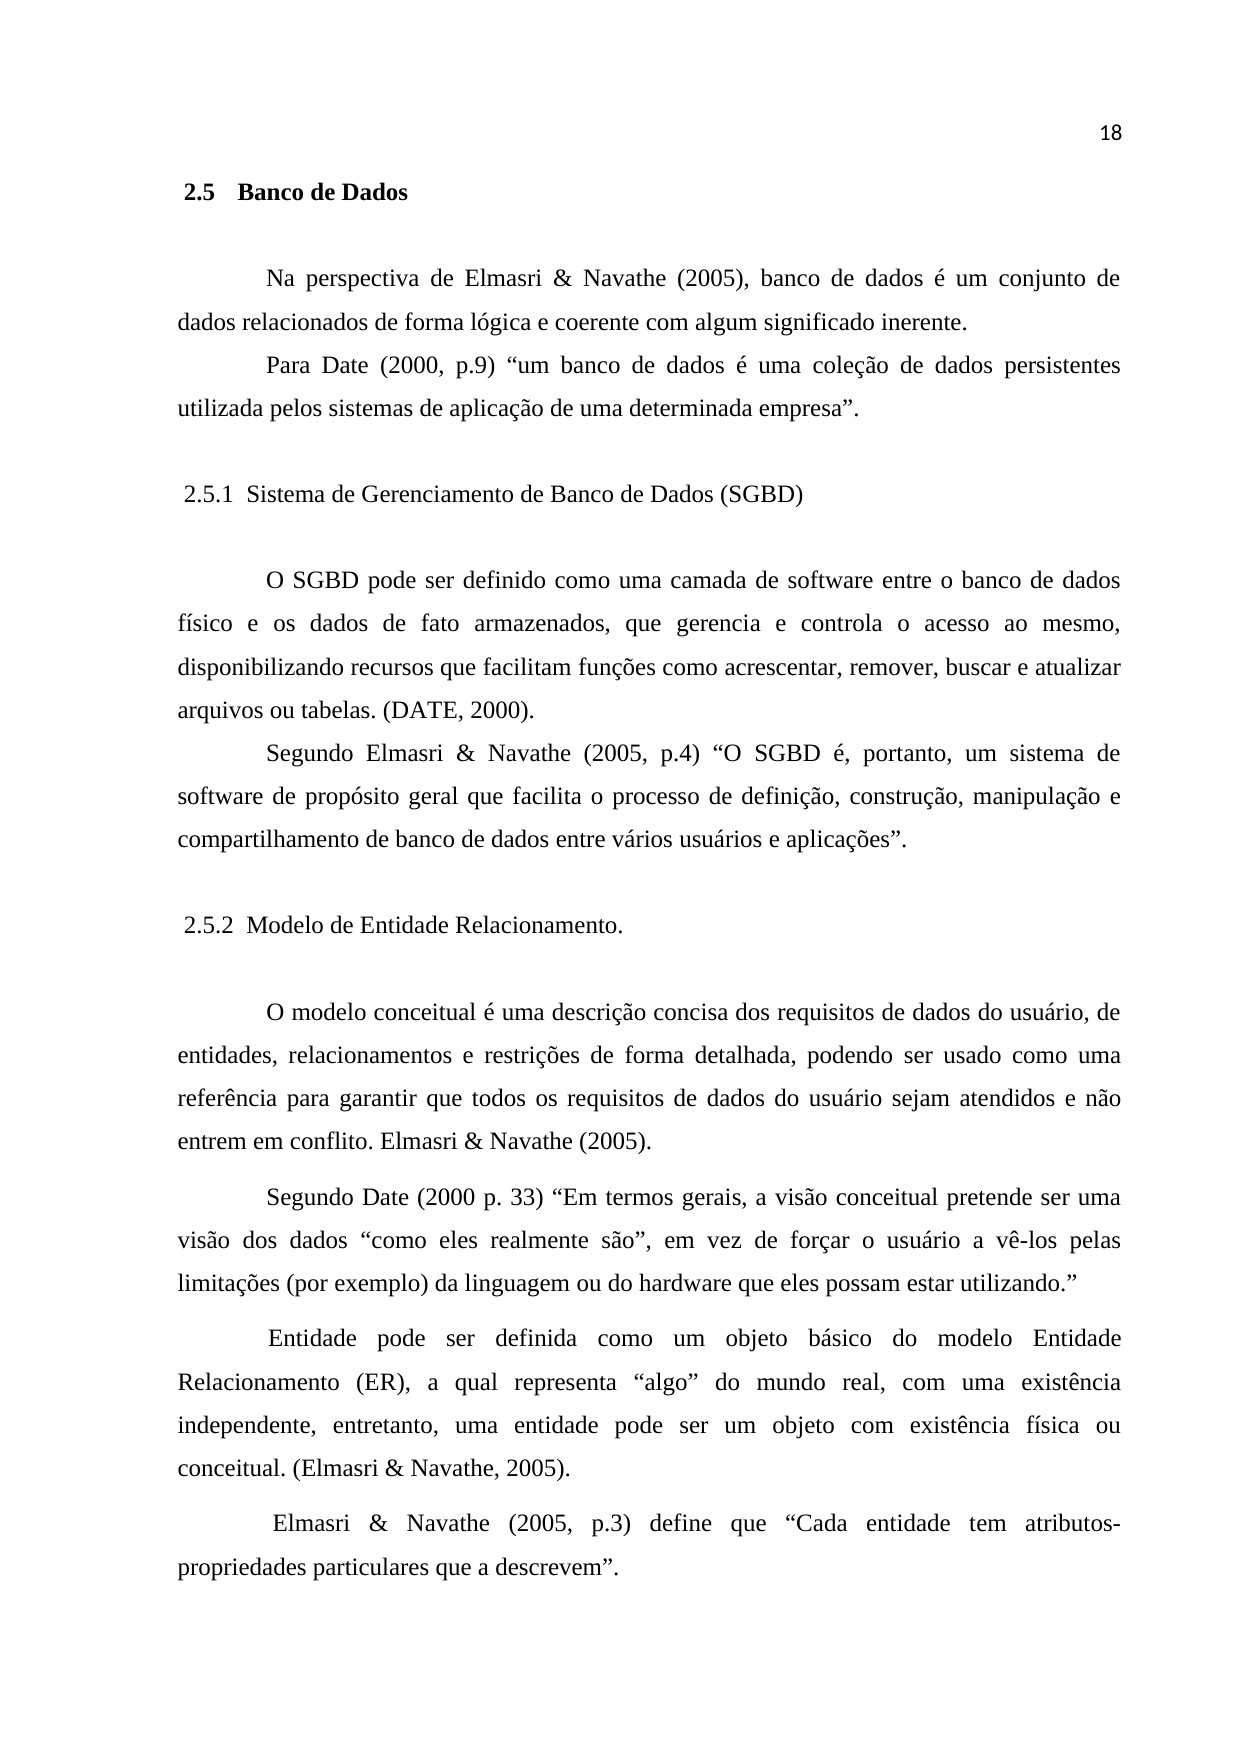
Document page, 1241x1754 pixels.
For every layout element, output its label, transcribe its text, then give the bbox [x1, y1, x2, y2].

text O modelo conceitual é uma descrição concisa dos requisitos de dados do usuário, de entidades, relacionamentos e restrições de forma detalhada, podendo ser usado como uma referência para garantir que todos os requisitos de dados do usuário sejam atendidos e não entrem em conflito. Elmasri & Navathe (2005). [177, 997, 1122, 1155]
subtitle Sistema de Gerenciamento de Banco de Dados (SGBD) [177, 479, 1122, 508]
subtitle Banco de Dados [177, 177, 1122, 206]
text Elmasri & Navathe (2005, p.3) define que “Cada entidade tem atributos- propriedades particulares que a descrevem”. [177, 1508, 1122, 1580]
text Na perspectiva de Elmasri & Navathe (2005), banco de dados é um conjunto de dados relacionados de forma lógica e coerente com algum significado inerente. [177, 263, 1122, 335]
text O SGBD pode ser definido como uma camada de software entre o banco de dados físico e os dados de fato armazenados, que gerencia e controla o acesso ao mesmo, disponibilizando recursos que facilitam funções como acrescentar, remover, buscar e atualizar arquivos ou tabelas. (DATE, 2000). [177, 565, 1122, 723]
text Para Date (2000, p.9) “um banco de dados é uma coleção de dados persistentes utilizada pelos sistemas de aplicação de uma determinada empresa”. [177, 350, 1122, 422]
text Segundo Elmasri & Navathe (2005, p.4) “O SGBD é, portanto, um sistema de software de propósito geral que facilita o processo de definição, construção, manipulação e compartilhamento de banco de dados entre vários usuários e aplicações”. [177, 738, 1122, 853]
text Segundo Date (2000 p. 33) “Em termos gerais, a visão conceitual pretende ser uma visão dos dados “como eles realmente são”, em vez de forçar o usuário a vê-los pelas limitações (por exemplo) da linguagem ou do hardware que eles possam estar utilizando.” [177, 1182, 1122, 1297]
text Entidade pode ser definida como um objeto básico do modelo Entidade Relacionamento (ER), a qual representa “algo” do mundo real, com uma existência independente, entretanto, uma entidade pode ser um objeto com existência física ou conceitual. (Elmasri & Navathe, 2005). [177, 1323, 1122, 1482]
subtitle Modelo de Entidade Relacionamento. [177, 910, 1122, 939]
